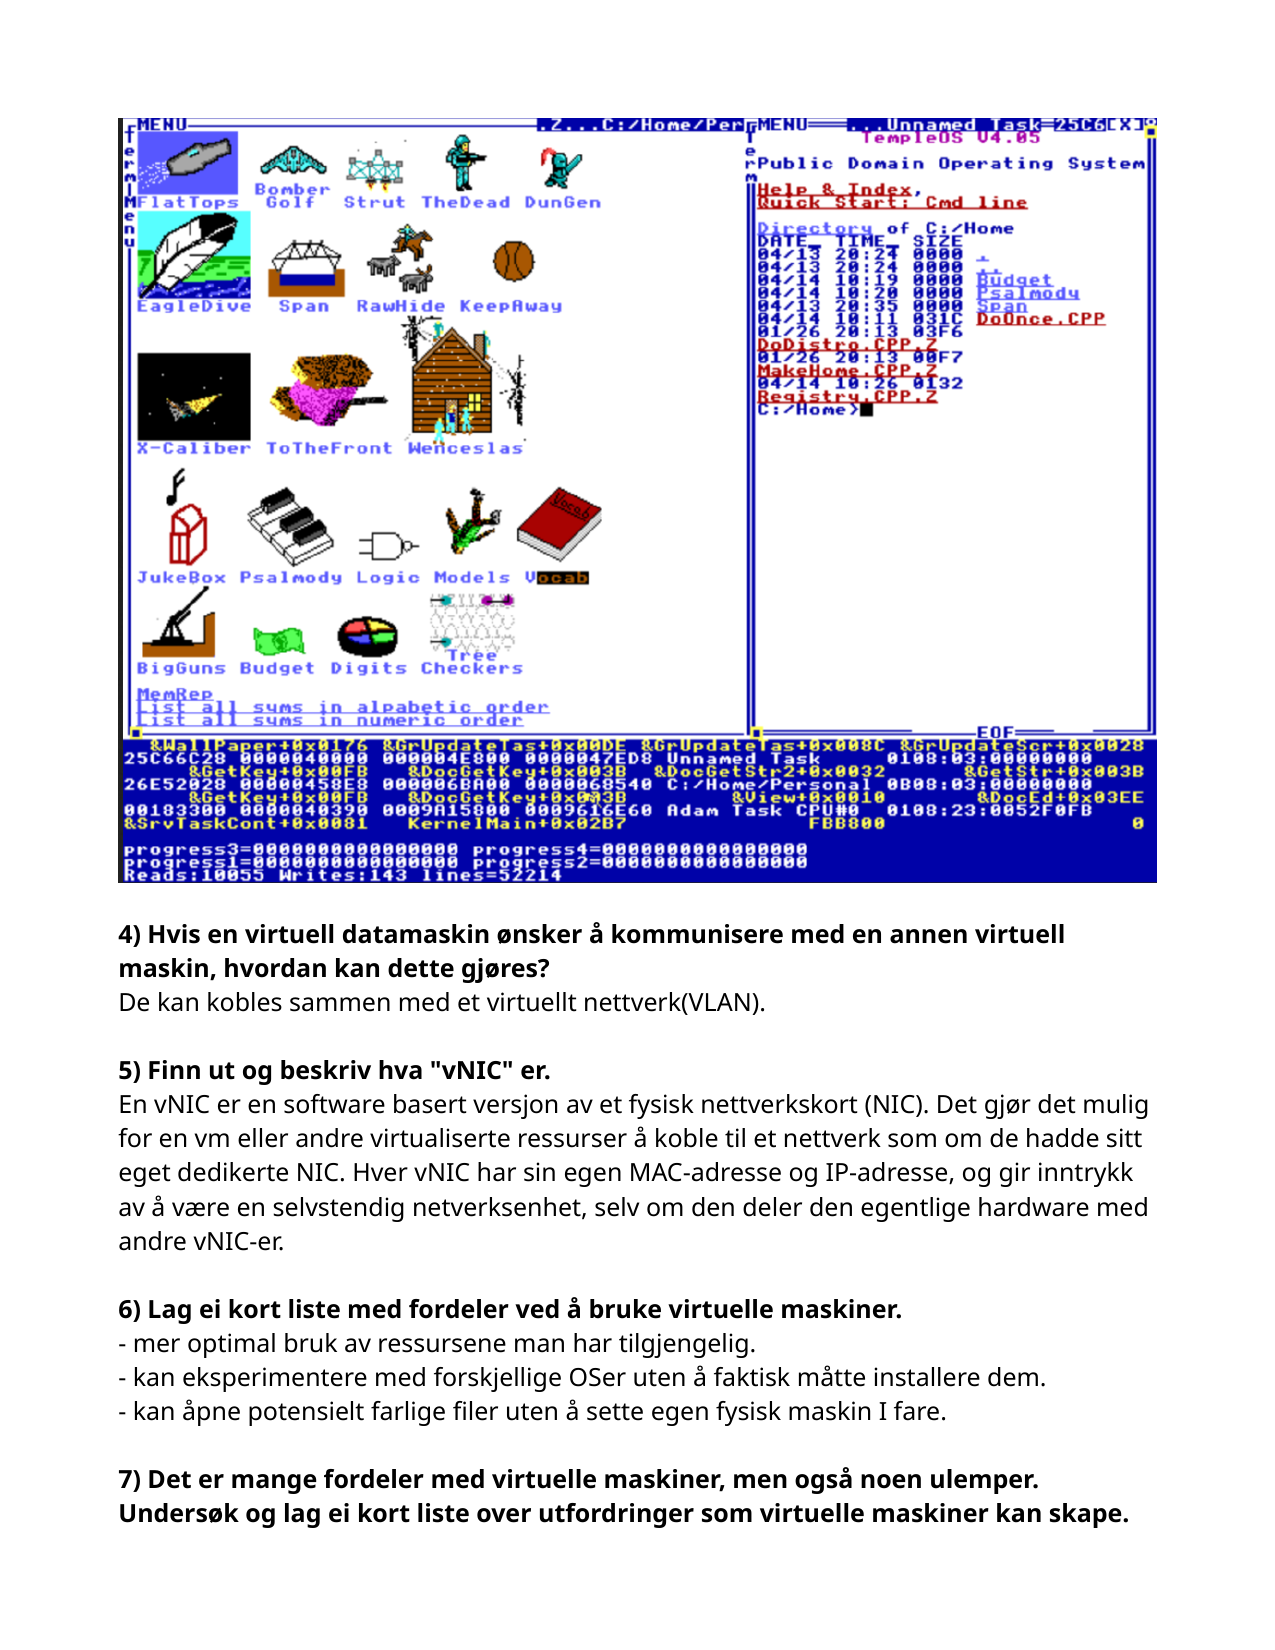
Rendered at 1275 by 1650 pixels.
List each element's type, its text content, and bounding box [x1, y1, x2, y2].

text De kan kobles sammen med et virtuellt nettverk(VLAN). [118, 985, 1157, 1019]
text 6) Lag ei kort liste med fordeler ved å bruke virtuelle maskiner. [118, 1291, 1157, 1325]
text - kan eksperimentere med forskjellige OSer uten å faktisk måtte installere dem. [118, 1359, 1157, 1393]
text 4) Hvis en virtuell datamaskin ønsker å kommunisere med en annen virtuell maskin, hvordan kan dette gjøres? [118, 917, 1157, 985]
text En vNIC er en software basert versjon av et fysisk nettverkskort (NIC). Det gjør det mulig for en vm eller andre virtualiserte ressurser å koble til et nettverk som om de hadde sitt eget dedikerte NIC. Hver vNIC har sin egen MAC-adresse og IP-adresse, og gir inntrykk av å være en selvstendig netverksenhet, selv om den deler den egentlige hardware med andre vNIC-er. [118, 1087, 1157, 1257]
text - mer optimal bruk av ressursene man har tilgjengelig. [118, 1325, 1157, 1359]
picture [118, 118, 1157, 883]
text 7) Det er mange fordeler med virtuelle maskiner, men også noen ulemper. Undersøk og lag ei kort liste over utfordringer som virtuelle maskiner kan skape. [118, 1462, 1157, 1530]
text - kan åpne potensielt farlige filer uten å sette egen fysisk maskin I fare. [118, 1393, 1157, 1428]
text 5) Finn ut og beskriv hva "vNIC" er. [118, 1053, 1157, 1087]
